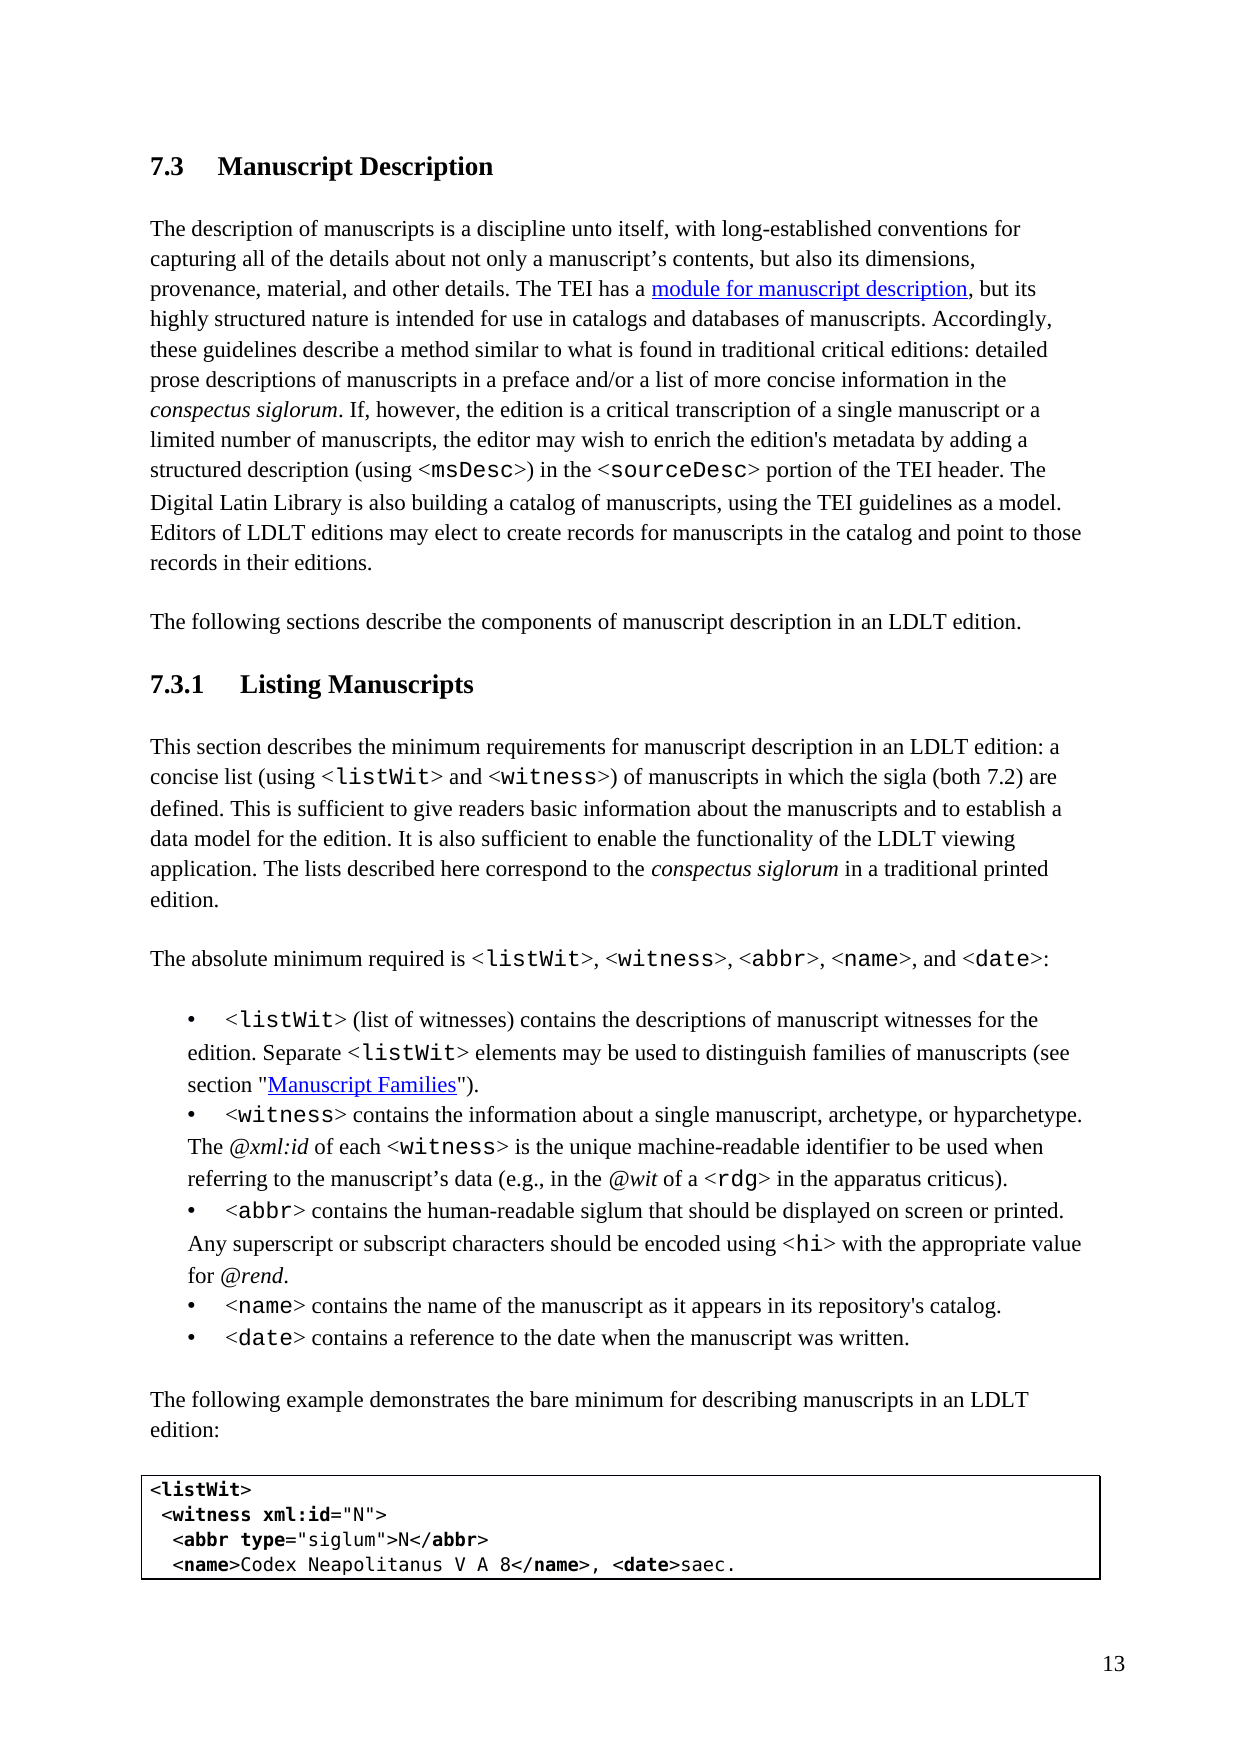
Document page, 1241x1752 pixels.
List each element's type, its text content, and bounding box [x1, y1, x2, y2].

list <listWit> (list of witnesses) contains the descriptions of manuscript witnesses for the edition. Separate <listWit> elements may be used to distinguish families of manuscripts (see section "Manuscript Families"). [187, 1007, 1090, 1097]
subtitle Listing Manuscripts [150, 668, 1090, 699]
subtitle Manuscript Description [150, 150, 1090, 181]
list <name> contains the name of the manuscript as it appears in its repository's catalog. [187, 1292, 1090, 1320]
text The following sections describe the components of manuscript description in an LDLT edition. [150, 608, 1090, 635]
text The following example demonstrates the bare minimum for describing manuscripts in an LDLT edition: [150, 1386, 1090, 1442]
list <witness> contains the information about a single manuscript, archetype, or hyparchetype. The @xml:id of each <witness> is the unique machine-readable identifier to be used when referring to the manuscript’s data (e.g., in the @wit of a <rdg> in the apparatus criticus). [187, 1101, 1090, 1193]
list <date> contains a reference to the date when the manuscript was written. [187, 1324, 1090, 1352]
text The description of manuscripts is a discipline unto itself, with long-established conventions for capturing all of the details about not only a manuscript’s contents, but also its dimensions, provenance, material, and other details. The TEI has a module for manuscript description, but its highly structured nature is intended for use in catalogs and databases of manuscripts. Accordingly, these guidelines describe a method similar to what is found in traditional critical editions: detailed prose descriptions of manuscripts in a preface and/or a list of more concise information in the conspectus siglorum. If, however, the edition is a critical transcription of a single manuscript or a limited number of manuscripts, the editor may wish to enrich the edition's metadata by adding a structured description (using <msDesc>) in the <sourceDesc> portion of the TEI header. The Digital Latin Library is also building a catalog of manuscripts, using the TEI guidelines as a model. Editors of LDLT editions may elect to create records for manuscripts in the catalog and point to those records in their editions. [150, 215, 1090, 575]
text <listWit> <witness xml:id="N"> <abbr type="siglum">N</abbr> <name>Codex Neapolitanus V A 8</name>, <date>saec. [142, 1476, 1099, 1578]
text This section describes the minimum requirements for manuscript description in an LDLT edition: a concise list (using <listWit> and <witness>) of manuscripts in which the sigla (both 7.2) are defined. This is sufficient to give readers basic information about the manuscripts and to establish a data model for the edition. It is also sufficient to enable the functionality of the LDLT viewing application. The lists described here correspond to the conspectus siglorum in a traditional printed edition. [150, 733, 1090, 912]
list <abbr> contains the human-readable siglum that should be displayed on screen or printed. Any superscript or subscript characters should be encoded using <hi> with the appropriate value for @rend. [187, 1197, 1090, 1288]
text The absolute minimum required is <listWit>, <witness>, <abbr>, <name>, and <date>: [150, 945, 1090, 973]
